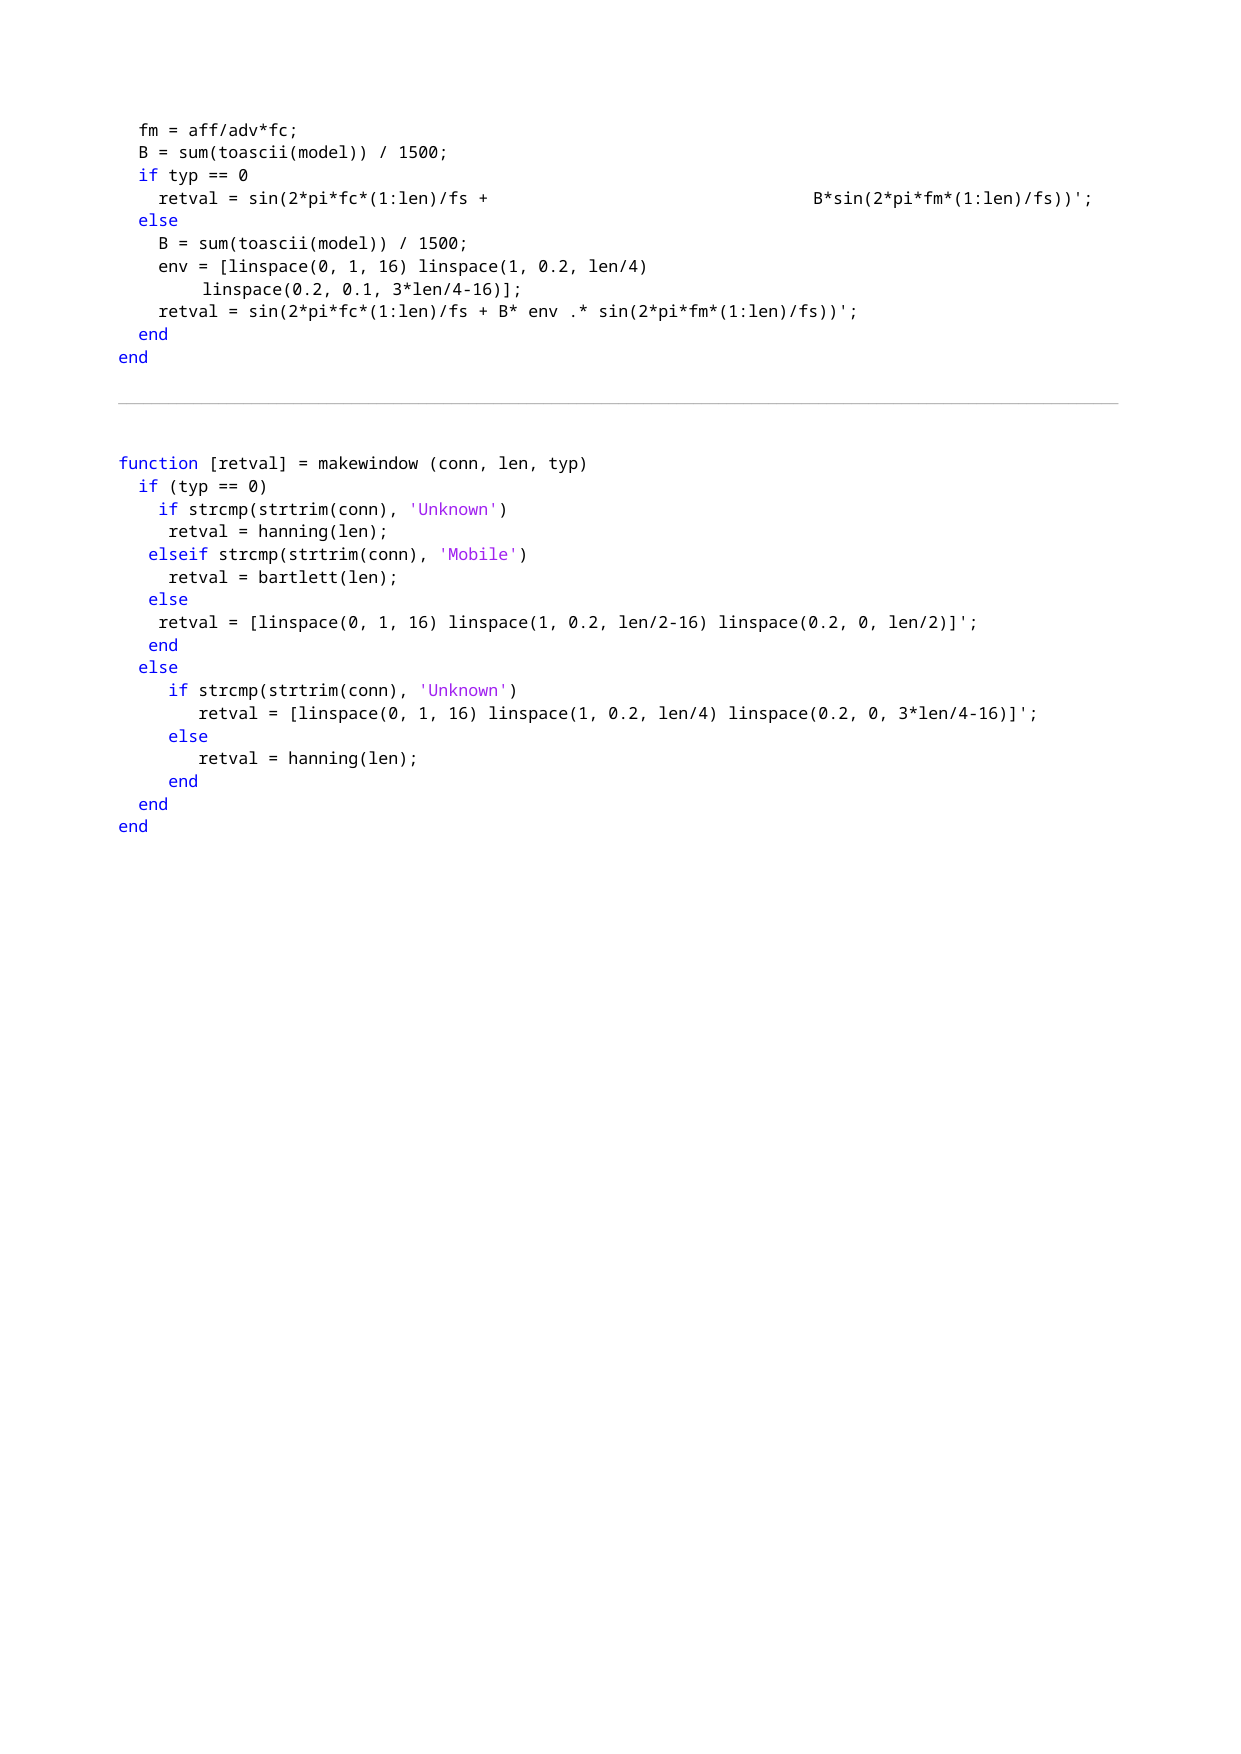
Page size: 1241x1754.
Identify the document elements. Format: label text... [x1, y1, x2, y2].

text B = sum(toascii(model)) / 1500; [118, 232, 1122, 254]
text retval = bartlett(len); [118, 565, 1122, 588]
text linspace(0.2, 0.1, 3*len/4-16)]; [118, 277, 1122, 300]
text env = [linspace(0, 1, 16) linspace(1, 0.2, len/4) [118, 254, 1122, 277]
text end [118, 633, 1122, 656]
text else [118, 656, 1122, 679]
text if typ == 0 [118, 163, 1122, 186]
text else [118, 724, 1122, 747]
text else [118, 588, 1122, 611]
text if (typ == 0) [118, 474, 1122, 497]
text if strcmp(strtrim(conn), 'Unknown') [118, 497, 1122, 520]
text ________________________________________________________________________________________________________________________ [118, 387, 1122, 406]
text retval = [linspace(0, 1, 16) linspace(1, 0.2, len/4) linspace(0.2, 0, 3*len/4-16)]'; [118, 701, 1122, 724]
text if strcmp(strtrim(conn), 'Unknown') [118, 679, 1122, 701]
text function [retval] = makewindow (conn, len, typ) [118, 452, 1122, 474]
text retval = hanning(len); [118, 520, 1122, 542]
text retval = sin(2*pi*fc*(1:len)/fs + B* env .* sin(2*pi*fm*(1:len)/fs))'; [118, 300, 1122, 322]
text retval = sin(2*pi*fc*(1:len)/fs + B*sin(2*pi*fm*(1:len)/fs))'; [118, 186, 1122, 209]
text retval = [linspace(0, 1, 16) linspace(1, 0.2, len/2-16) linspace(0.2, 0, len/2)]'; [118, 611, 1122, 633]
text end [118, 322, 1122, 345]
text end [118, 769, 1122, 792]
text end [118, 815, 1122, 838]
text else [118, 209, 1122, 232]
text B = sum(toascii(model)) / 1500; [118, 141, 1122, 163]
text end [118, 345, 1122, 368]
text retval = hanning(len); [118, 747, 1122, 769]
text elseif strcmp(strtrim(conn), 'Mobile') [118, 542, 1122, 565]
text fm = aff/adv*fc; [118, 118, 1122, 141]
text end [118, 792, 1122, 815]
